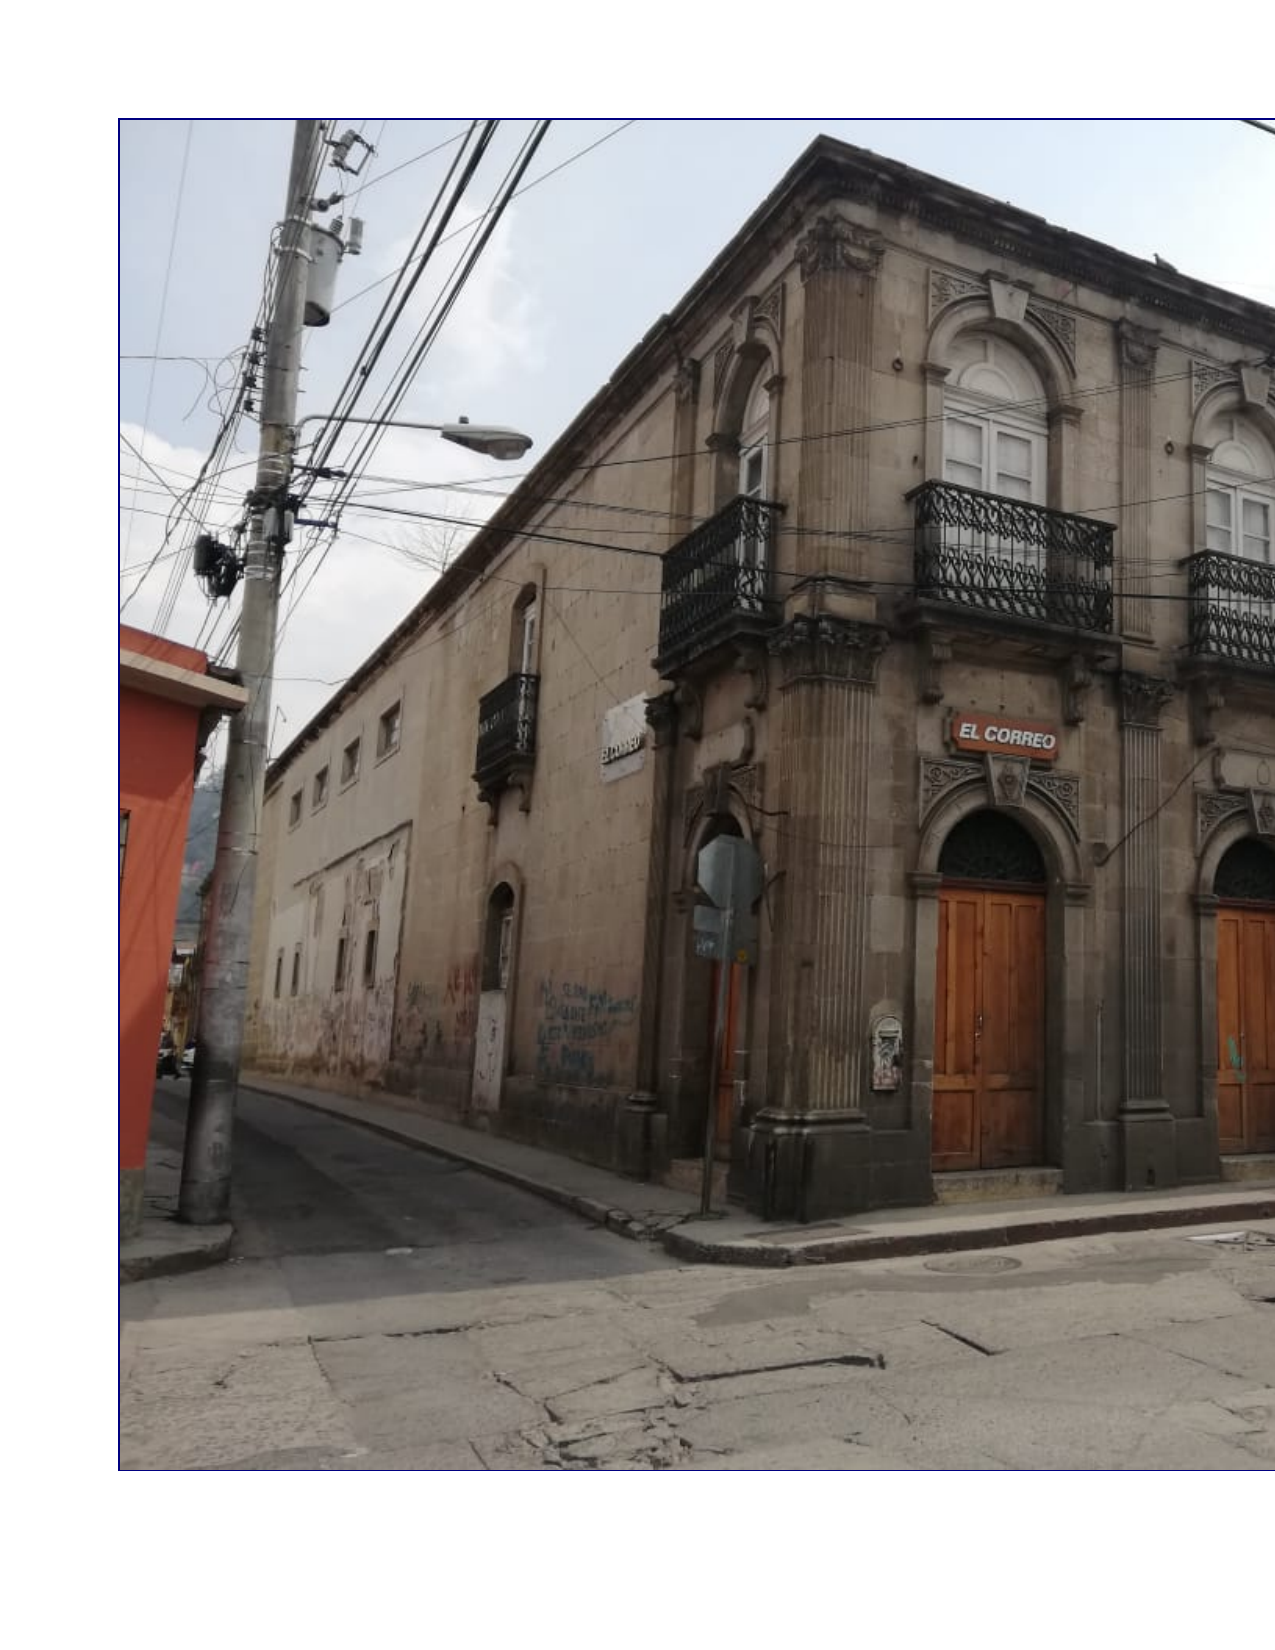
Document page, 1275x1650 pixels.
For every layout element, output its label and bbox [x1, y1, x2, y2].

picture [120, 120, 1275, 1470]
